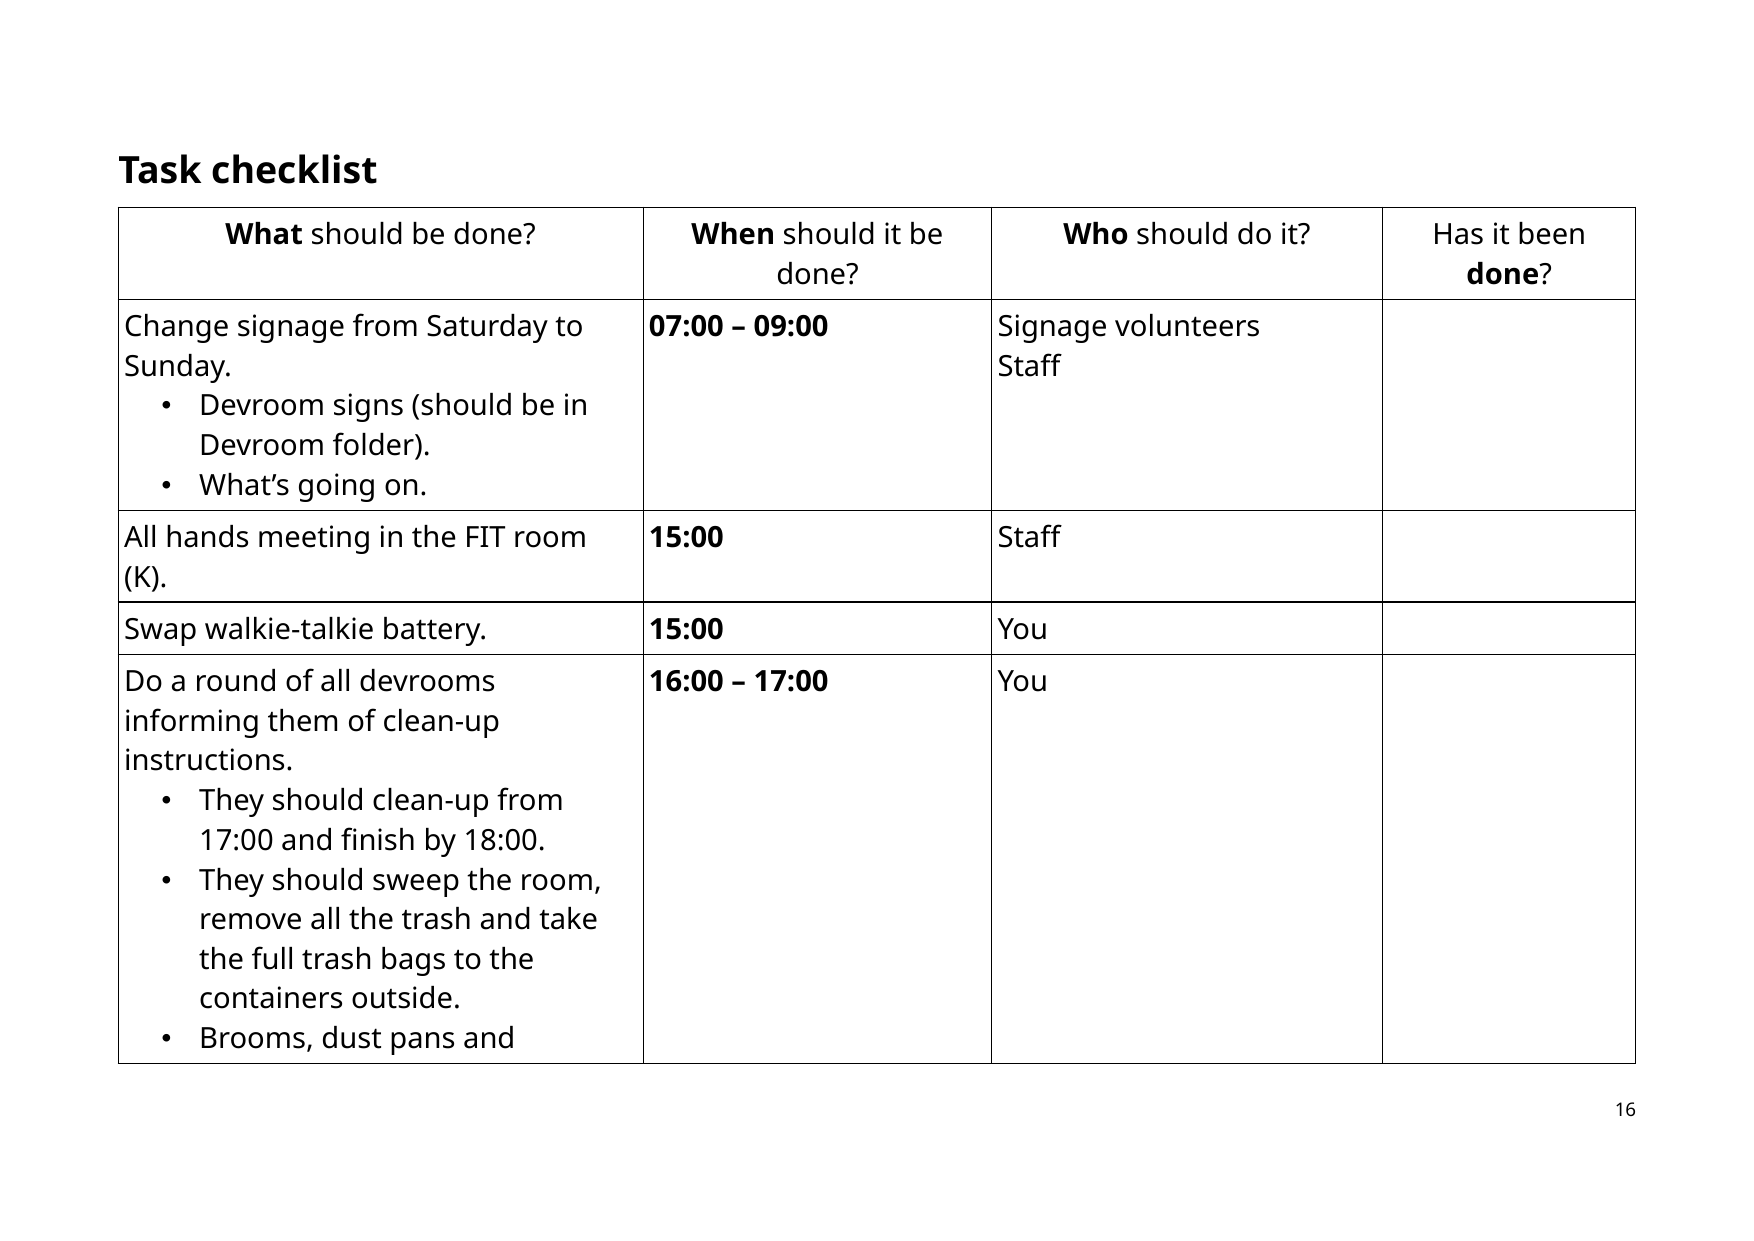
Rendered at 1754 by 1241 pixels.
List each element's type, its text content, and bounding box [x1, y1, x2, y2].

table_cell [1383, 511, 1635, 601]
table_cell [1383, 300, 1635, 509]
table_cell 15:00 [644, 511, 991, 601]
table_cell 07:00 – 09:00 [644, 300, 991, 509]
table_cell All hands meeting in the FIT room (K). [119, 511, 643, 601]
table_cell Do a round of all devrooms informing them of clean-up instructions. They should clean-up from 17:00 and finish by 18:00. They should sweep the room, remove all the trash and take the full trash bags to the containers outside. Brooms, dust pans and [119, 655, 643, 1063]
table_cell [1383, 655, 1635, 1063]
table_header Who should do it? [992, 208, 1382, 298]
table_header Has it been done? [1383, 208, 1635, 298]
table_cell 16:00 – 17:00 [644, 655, 991, 1063]
table_cell Swap walkie-talkie battery. [119, 603, 643, 653]
table_cell You [992, 655, 1382, 1063]
table_cell Signage volunteers Staff [992, 300, 1382, 509]
table_cell Staff [992, 511, 1382, 601]
table_header When should it be done? [644, 208, 991, 298]
table_header What should be done? [119, 208, 643, 298]
subtitle Task checklist [118, 143, 1636, 194]
table_cell Change signage from Saturday to Sunday. Devroom signs (should be in Devroom folder). What’s going on. [119, 300, 643, 509]
table_cell 15:00 [644, 603, 991, 653]
table_cell [1383, 603, 1635, 653]
table_cell You [992, 603, 1382, 653]
